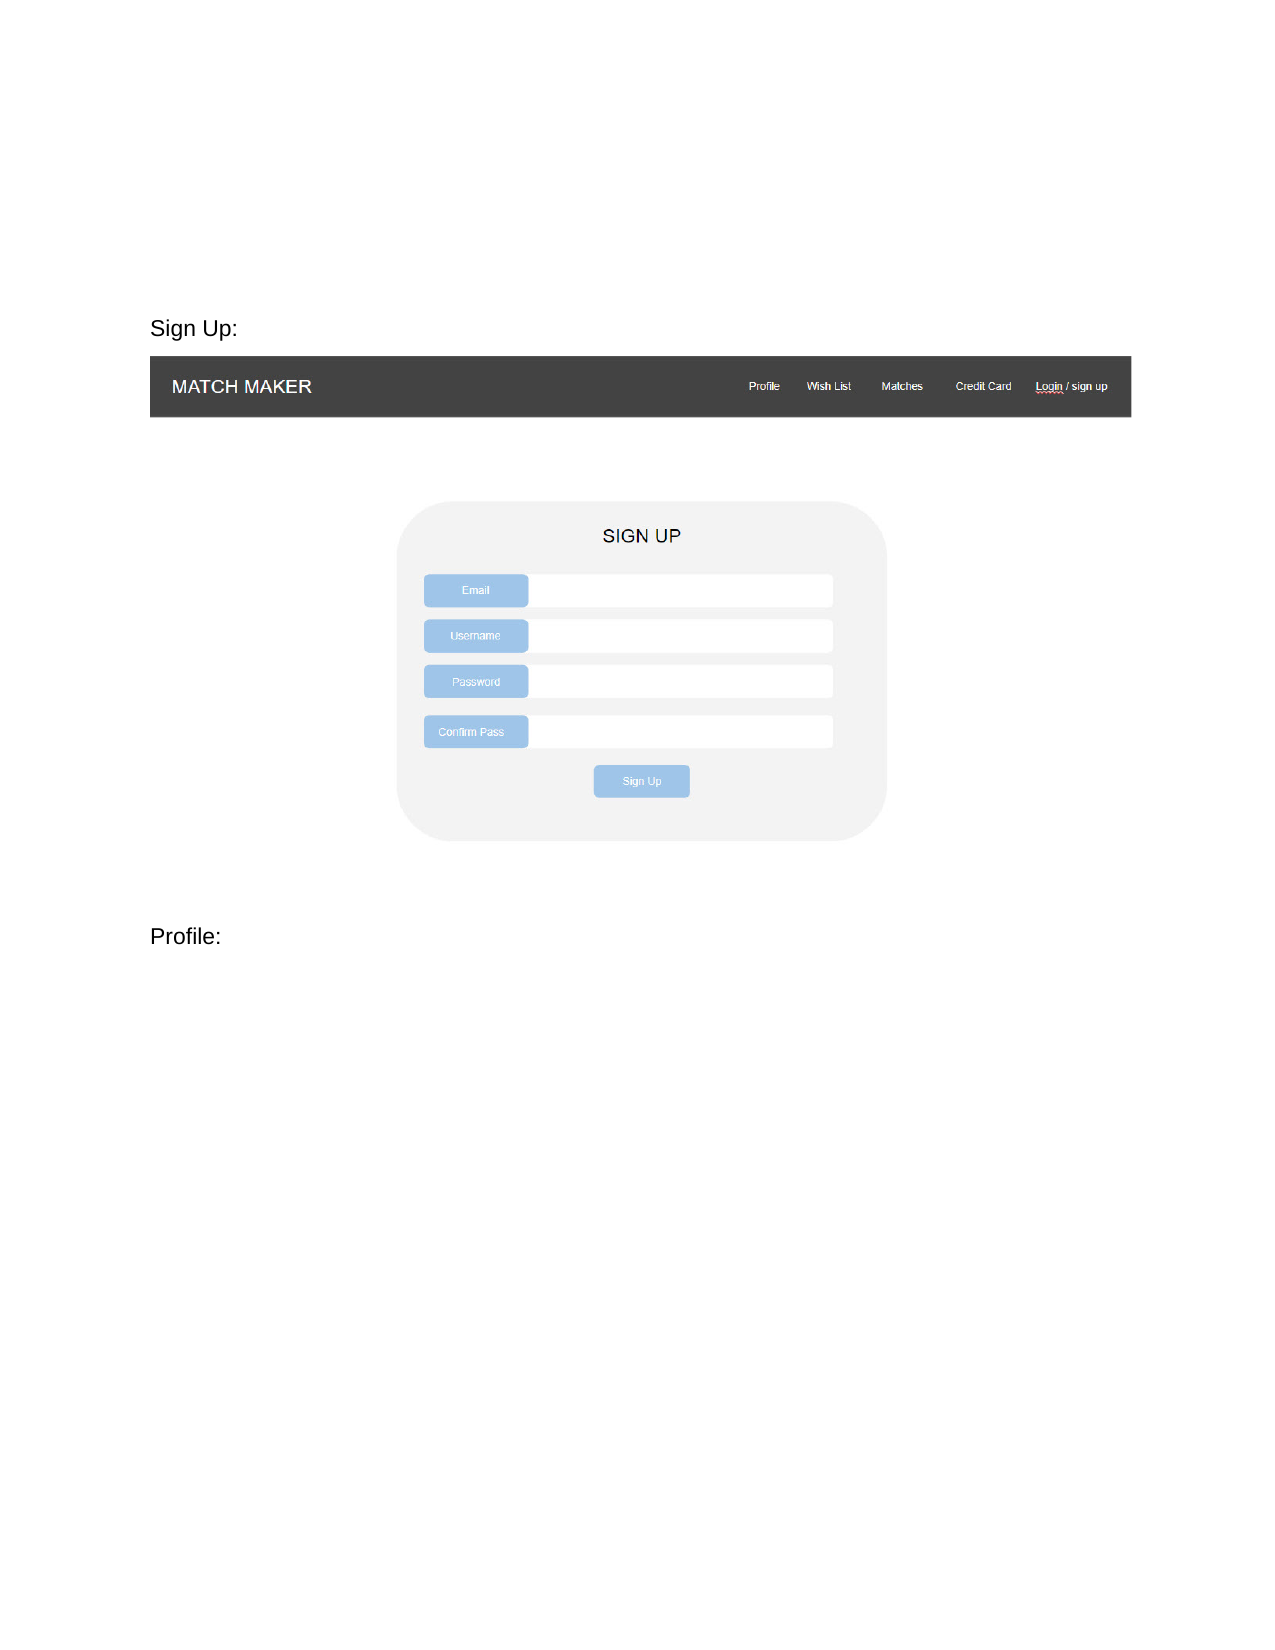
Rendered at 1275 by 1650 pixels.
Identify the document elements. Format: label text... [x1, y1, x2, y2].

text Profile: [150, 923, 1125, 950]
text Sign Up: [150, 315, 1125, 342]
